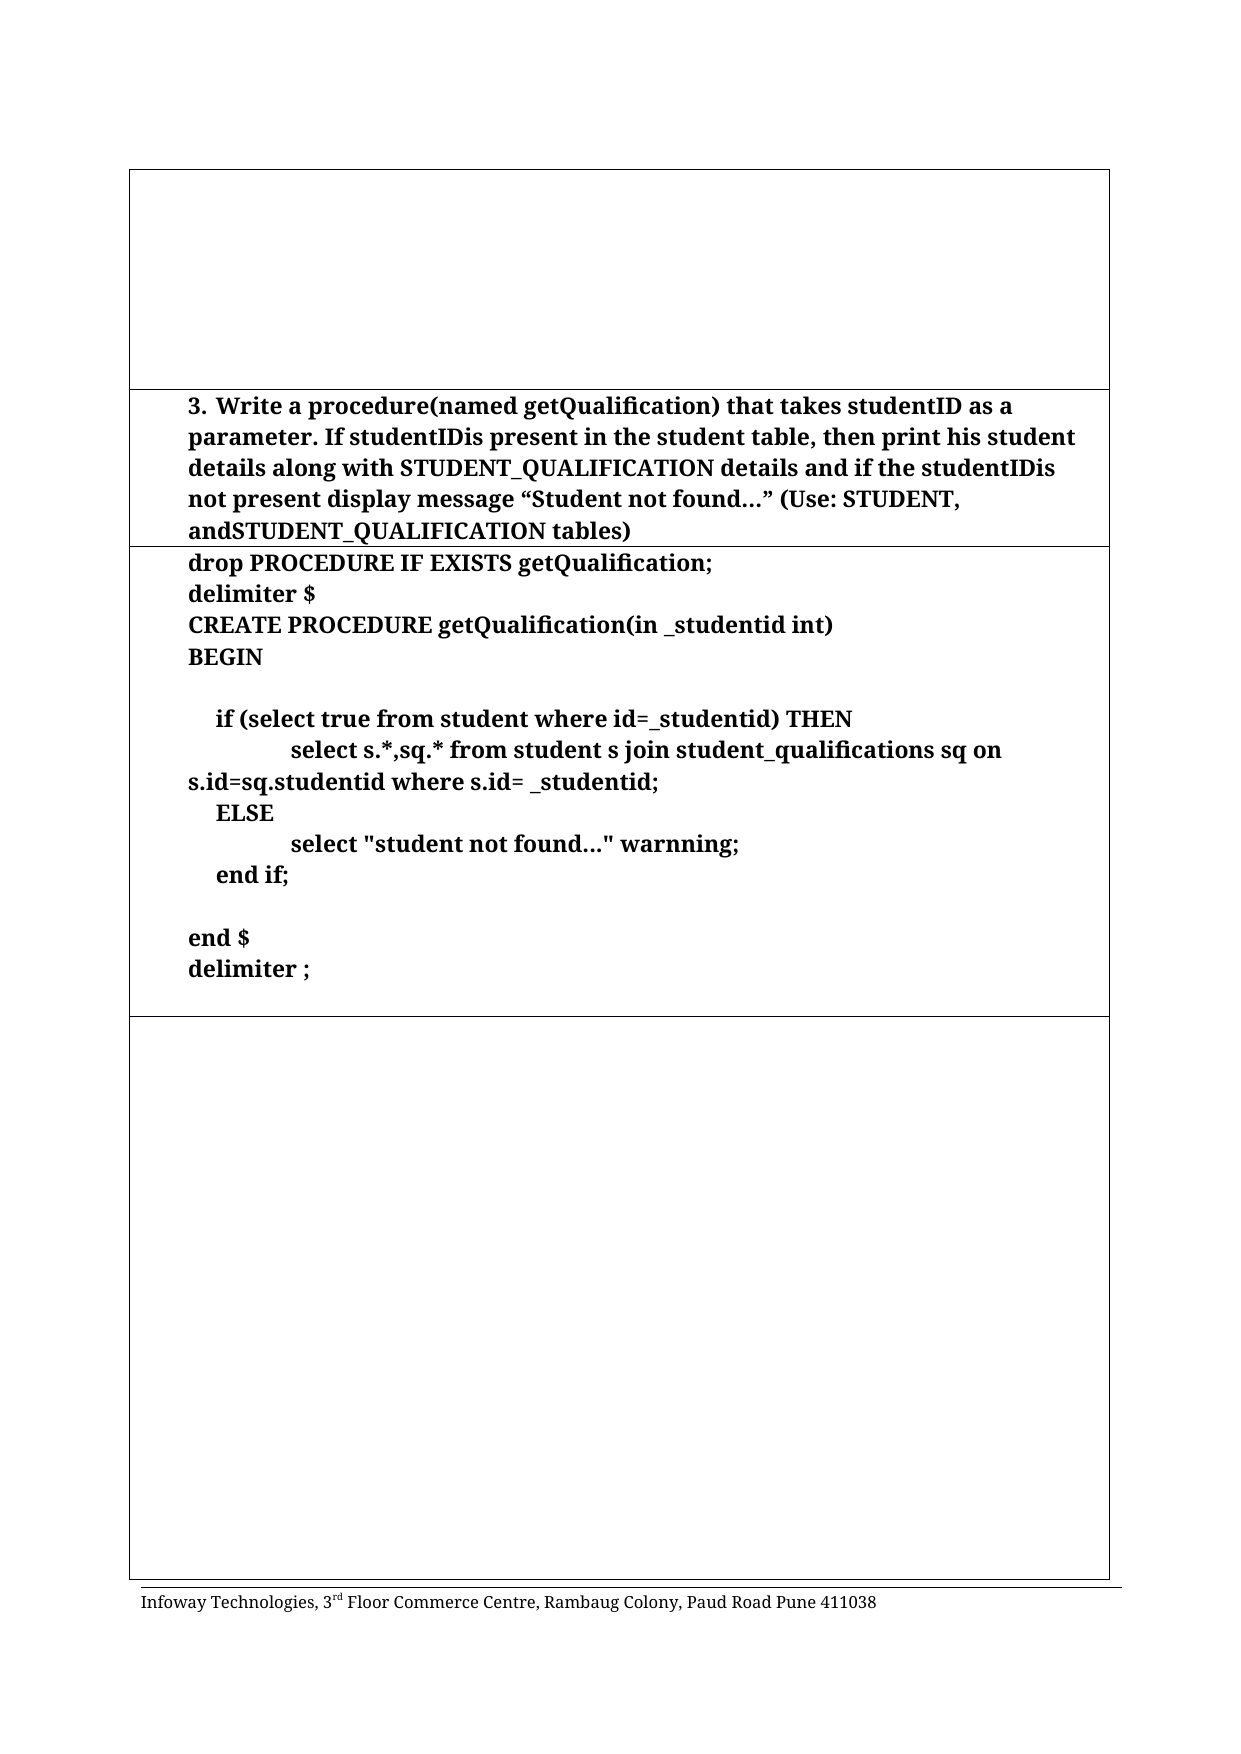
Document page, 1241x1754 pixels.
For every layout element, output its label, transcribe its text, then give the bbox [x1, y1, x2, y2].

table_cell Write a procedure(named getQualification) that takes studentID as a parameter. If studentIDis present in the student table, then print his student details along with STUDENT_QUALIFICATION details and if the studentIDis not present display message “Student not found…” (Use: STUDENT, andSTUDENT_QUALIFICATION tables) [130, 390, 1109, 546]
table_cell drop PROCEDURE IF EXISTS getQualification; delimiter $ CREATE PROCEDURE getQualification(in _studentid int) BEGIN if (select true from student where id=_studentid) THEN select s.*,sq.* from student s join student_qualifications sq on s.id=sq.studentid where s.id= _studentid; ELSE select "student not found..." warnning; end if; end $ delimiter ; [130, 547, 1109, 1016]
table_cell [130, 1017, 1109, 1579]
table_cell [130, 170, 1109, 388]
